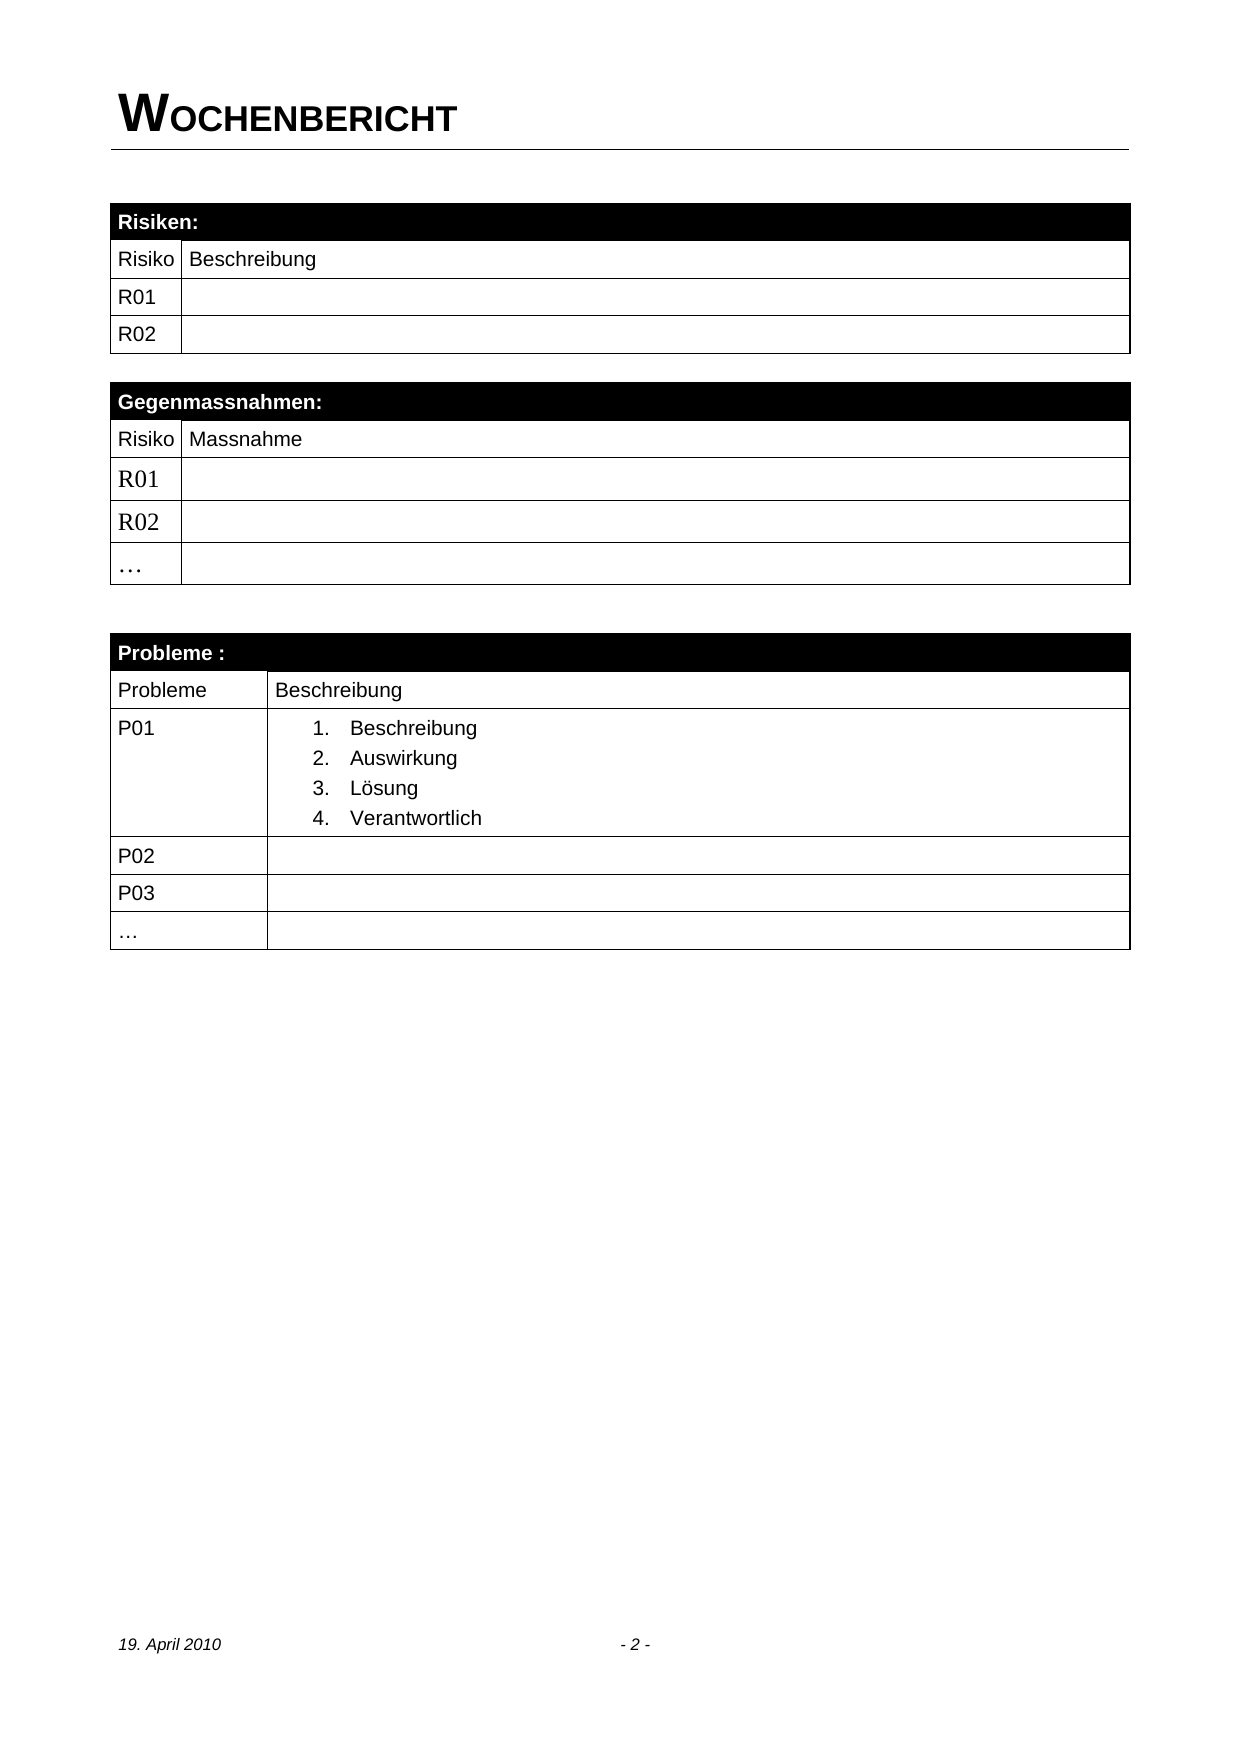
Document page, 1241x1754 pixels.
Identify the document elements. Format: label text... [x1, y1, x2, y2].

table_cell Massnahme [182, 421, 1129, 457]
table_cell [182, 543, 1129, 584]
table_cell [182, 316, 1129, 352]
table_cell P01 [111, 709, 267, 836]
table_cell … [111, 543, 181, 584]
table_cell … [111, 912, 267, 949]
table_cell Beschreibung [268, 672, 1129, 708]
table_cell Beschreibung [182, 241, 1129, 277]
table_header Probleme : [111, 634, 1129, 671]
table_cell R02 [111, 501, 181, 542]
table_cell [268, 912, 1129, 949]
table_cell P02 [111, 837, 267, 874]
table_cell [268, 875, 1129, 911]
table_cell [182, 458, 1129, 499]
table_cell Beschreibung Auswirkung Lösung Verantwortlich [268, 709, 1129, 836]
table_cell Risiko [111, 240, 181, 277]
table_cell P03 [111, 875, 267, 911]
table_header Risiken: [111, 204, 1129, 240]
table_cell R02 [111, 316, 181, 352]
table_cell [182, 279, 1129, 315]
table_cell [268, 837, 1129, 874]
table_cell R01 [111, 458, 181, 499]
table_cell R01 [111, 279, 181, 315]
table_cell Risiko [111, 420, 181, 457]
table_cell Probleme [111, 671, 267, 708]
table_header Gegenmassnahmen: [111, 383, 1129, 420]
table_cell [182, 501, 1129, 542]
